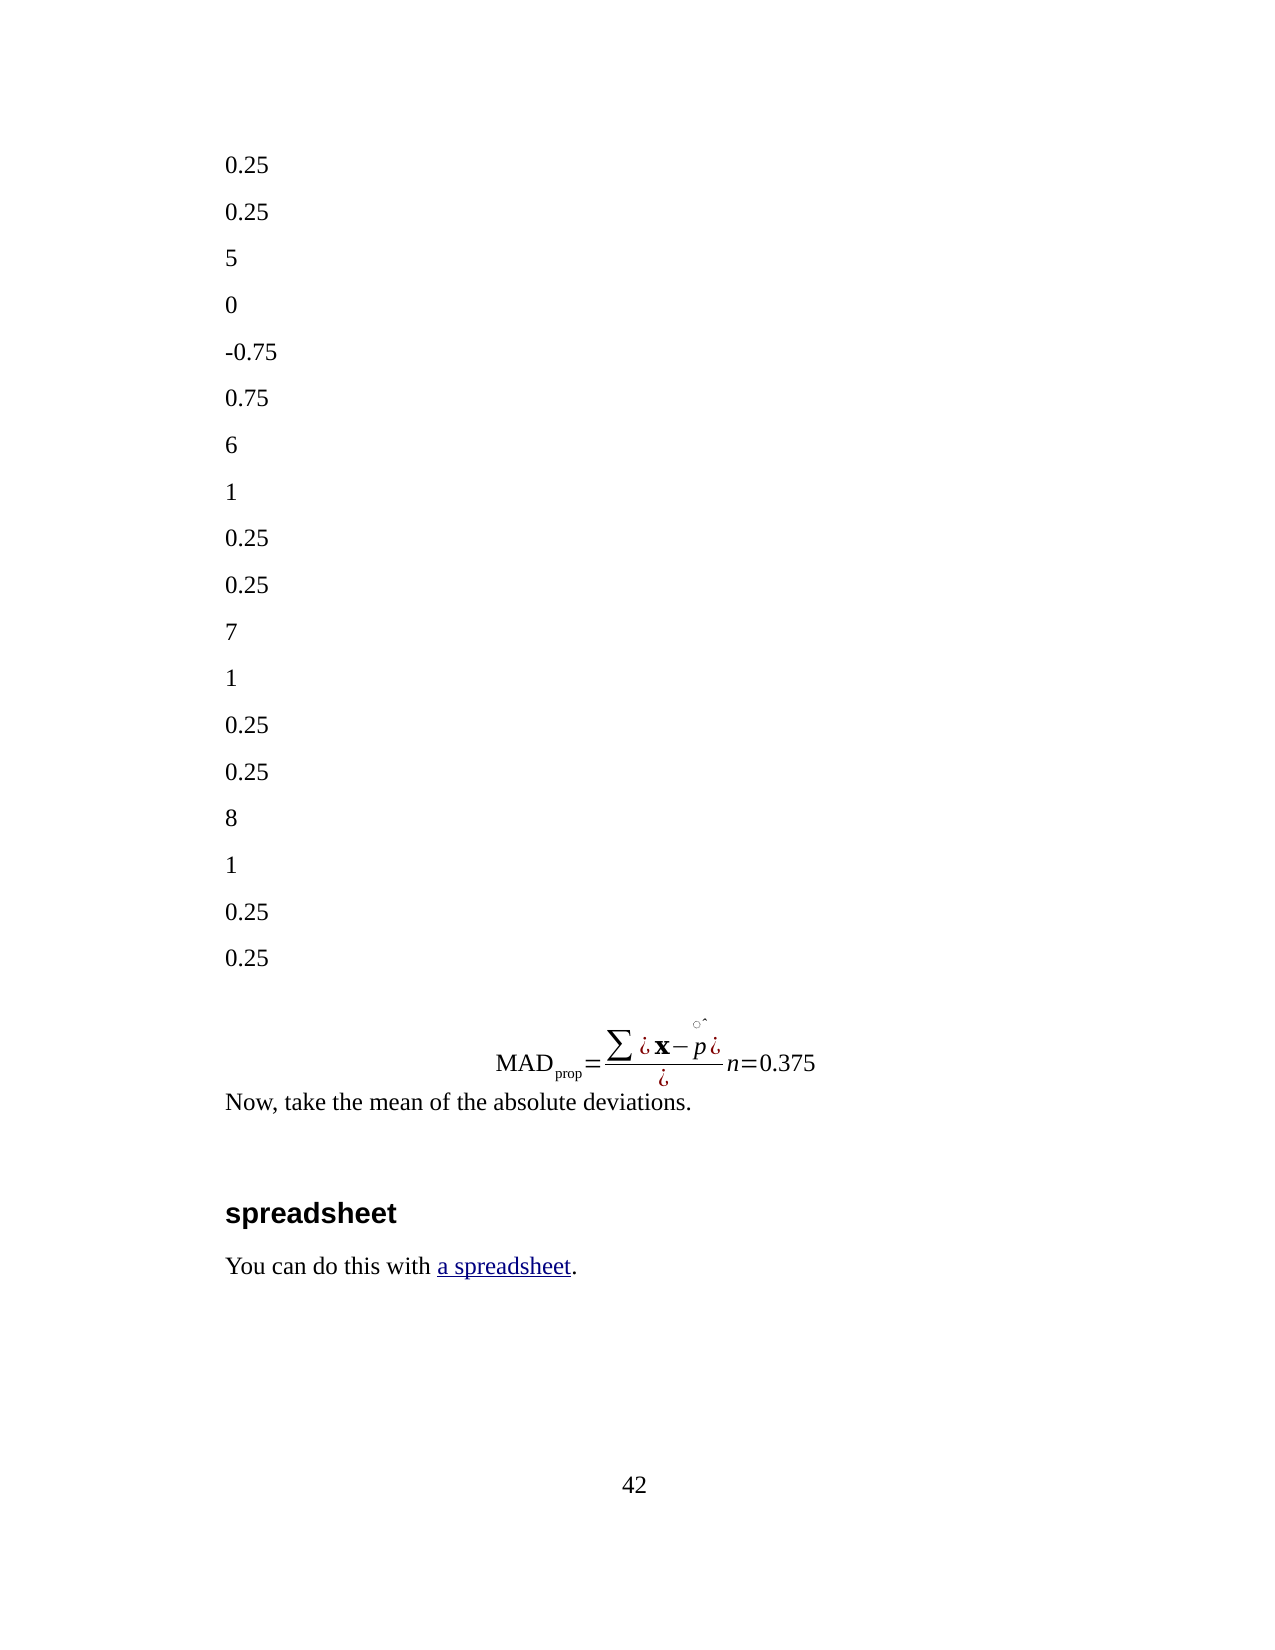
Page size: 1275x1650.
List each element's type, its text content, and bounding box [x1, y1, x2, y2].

list 1 [187, 850, 1125, 879]
list Now, take the mean of the absolute deviations. [187, 990, 1125, 1115]
list 0.25 [187, 710, 1125, 739]
list 0.25 [187, 757, 1125, 785]
list 0.75 [187, 383, 1125, 412]
list You can do this with a spreadsheet. [187, 1251, 1125, 1280]
list 0.25 [187, 197, 1125, 225]
list 0.25 [187, 570, 1125, 599]
list 8 [187, 803, 1125, 832]
list 1 [187, 663, 1125, 692]
list 0.25 [187, 943, 1125, 972]
subtitle spreadsheet [187, 1196, 1125, 1229]
list 5 [187, 243, 1125, 272]
list 6 [187, 430, 1125, 459]
list 0.25 [187, 523, 1125, 552]
list 7 [187, 617, 1125, 645]
list 0.25 [187, 150, 1125, 179]
list -0.75 [187, 337, 1125, 365]
list 0.25 [187, 897, 1125, 925]
list 0 [187, 290, 1125, 319]
list 1 [187, 477, 1125, 505]
